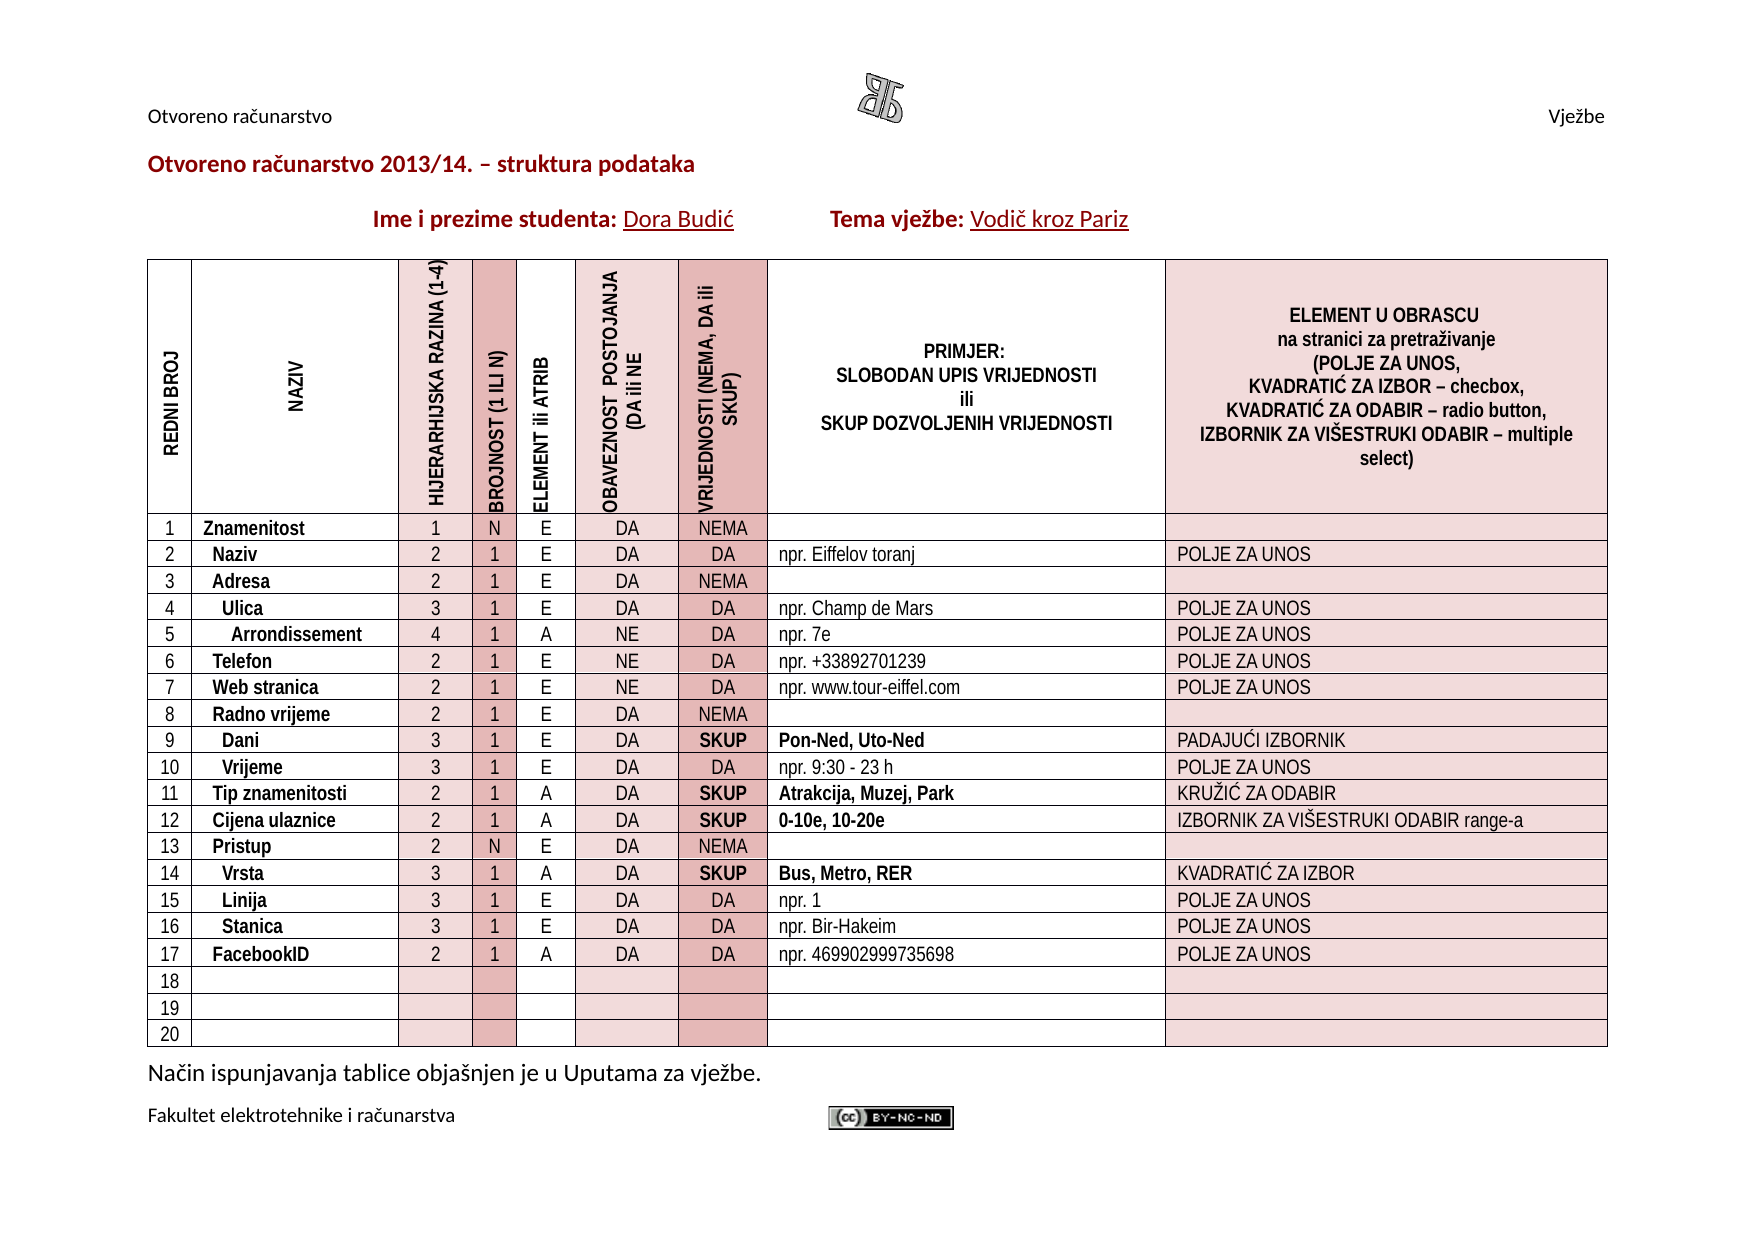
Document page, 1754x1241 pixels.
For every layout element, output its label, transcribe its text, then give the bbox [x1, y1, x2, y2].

table_cell 2 [399, 833, 472, 858]
table_cell Pristup [192, 833, 398, 858]
table_cell E [517, 514, 575, 540]
table_cell 8 [148, 700, 191, 726]
table_cell 15 [148, 886, 191, 912]
table_cell [679, 1020, 767, 1046]
table_cell 18 [148, 967, 191, 993]
table_cell [768, 567, 1165, 593]
table_cell DA [576, 860, 678, 885]
table_cell NE [576, 647, 678, 672]
table_cell [1166, 700, 1607, 726]
table_cell KRUŽIĆ ZA ODABIR [1166, 780, 1607, 805]
table_cell DA [576, 780, 678, 805]
table_cell DA [576, 806, 678, 832]
table_cell POLJE ZA UNOS [1166, 620, 1607, 646]
table_cell DA [679, 674, 767, 699]
table_cell Vrsta [192, 860, 398, 885]
table_header BROJNOST (1 ILI N) [473, 260, 516, 513]
table_cell FacebookID [192, 939, 398, 966]
table_cell E [517, 833, 575, 858]
table_cell DA [576, 886, 678, 912]
table_cell POLJE ZA UNOS [1166, 674, 1607, 699]
table_cell 19 [148, 994, 191, 1019]
table_cell [1166, 967, 1607, 993]
table_cell 6 [148, 647, 191, 672]
table_cell 1 [473, 753, 516, 779]
table_cell npr. Bir-Hakeim [768, 913, 1165, 938]
table_header REDNI BROJ [148, 260, 191, 513]
table_cell E [517, 700, 575, 726]
table_cell NEMA [679, 514, 767, 540]
table_cell DA [679, 620, 767, 646]
table_cell Naziv [192, 541, 398, 566]
table_cell E [517, 567, 575, 593]
table_cell DA [576, 567, 678, 593]
table_cell [1166, 1020, 1607, 1046]
table_cell 3 [148, 567, 191, 593]
table_cell 3 [399, 913, 472, 938]
table_cell IZBORNIK ZA VIŠESTRUKI ODABIR range-a [1166, 806, 1607, 832]
table_cell Pon-Ned, Uto-Ned [768, 727, 1165, 752]
table_cell N [473, 833, 516, 858]
table_cell E [517, 753, 575, 779]
table_cell 10 [148, 753, 191, 779]
table_cell 3 [399, 753, 472, 779]
table_cell DA [679, 541, 767, 566]
table_cell 2 [399, 541, 472, 566]
table_cell npr. 9:30 - 23 h [768, 753, 1165, 779]
table_cell POLJE ZA UNOS [1166, 541, 1607, 566]
table_cell 2 [399, 806, 472, 832]
table_cell 1 [473, 647, 516, 672]
table_cell Web stranica [192, 674, 398, 699]
table_cell Znamenitost [192, 514, 398, 540]
table_cell 1 [473, 860, 516, 885]
table_cell 14 [148, 860, 191, 885]
table_cell 9 [148, 727, 191, 752]
table_cell E [517, 727, 575, 752]
table_cell N [473, 514, 516, 540]
table_cell 1 [473, 886, 516, 912]
table_cell 2 [399, 700, 472, 726]
table_cell 1 [473, 913, 516, 938]
table_cell 1 [473, 727, 516, 752]
table_cell 0-10e, 10-20e [768, 806, 1165, 832]
table_cell Telefon [192, 647, 398, 672]
table_cell [192, 1020, 398, 1046]
table_cell Linija [192, 886, 398, 912]
table_cell SKUP [679, 780, 767, 805]
table_cell [473, 967, 516, 993]
table_header HIJERARHIJSKA RAZINA (1-4) [399, 260, 472, 513]
table_cell 4 [399, 620, 472, 646]
table_cell 1 [473, 780, 516, 805]
table_cell E [517, 541, 575, 566]
table_cell 12 [148, 806, 191, 832]
table_cell [192, 967, 398, 993]
table_cell 1 [473, 567, 516, 593]
table_cell DA [576, 594, 678, 619]
table_cell NEMA [679, 567, 767, 593]
table_cell [399, 1020, 472, 1046]
table_cell 2 [148, 541, 191, 566]
table_cell 1 [473, 541, 516, 566]
table_cell DA [576, 700, 678, 726]
table_cell DA [576, 753, 678, 779]
table_cell [473, 994, 516, 1019]
table_cell 11 [148, 780, 191, 805]
table_cell A [517, 780, 575, 805]
table_cell [768, 1020, 1165, 1046]
table_cell [517, 967, 575, 993]
table_cell [1166, 994, 1607, 1019]
table_cell A [517, 806, 575, 832]
table_cell [1166, 514, 1607, 540]
table_cell E [517, 647, 575, 672]
table_cell npr. +33892701239 [768, 647, 1165, 672]
table_cell Tip znamenitosti [192, 780, 398, 805]
picture [828, 1106, 954, 1130]
table_header OBAVEZNOST POSTOJANJA (DA ili NE [576, 260, 678, 513]
table_cell Radno vrijeme [192, 700, 398, 726]
table_cell 1 [473, 939, 516, 966]
table_cell 5 [148, 620, 191, 646]
table_cell DA [679, 913, 767, 938]
table_cell E [517, 913, 575, 938]
table_cell E [517, 886, 575, 912]
table_cell [768, 514, 1165, 540]
table_cell 2 [399, 674, 472, 699]
table_cell 2 [399, 647, 472, 672]
table_cell [576, 994, 678, 1019]
table_cell 17 [148, 939, 191, 966]
table_cell POLJE ZA UNOS [1166, 594, 1607, 619]
table_cell POLJE ZA UNOS [1166, 939, 1607, 966]
table_cell 3 [399, 886, 472, 912]
table_cell [679, 967, 767, 993]
table_cell DA [576, 727, 678, 752]
table_cell 1 [148, 514, 191, 540]
table_header ELEMENT ili ATRIB [517, 260, 575, 513]
table_cell Dani [192, 727, 398, 752]
table_cell [768, 833, 1165, 858]
table_cell [1166, 567, 1607, 593]
table_cell 20 [148, 1020, 191, 1046]
table_cell POLJE ZA UNOS [1166, 647, 1607, 672]
table_cell E [517, 674, 575, 699]
table_cell [768, 700, 1165, 726]
table_cell Cijena ulaznice [192, 806, 398, 832]
table_cell DA [679, 594, 767, 619]
table_cell DA [576, 541, 678, 566]
table_cell NEMA [679, 700, 767, 726]
table_cell DA [576, 913, 678, 938]
table_cell DA [576, 833, 678, 858]
table_cell DA [679, 886, 767, 912]
table_cell [517, 1020, 575, 1046]
table_cell SKUP [679, 806, 767, 832]
table_cell POLJE ZA UNOS [1166, 753, 1607, 779]
table_cell 2 [399, 780, 472, 805]
table_cell 4 [148, 594, 191, 619]
table_cell [768, 967, 1165, 993]
table_cell npr. Eiffelov toranj [768, 541, 1165, 566]
table_cell A [517, 620, 575, 646]
table_cell 13 [148, 833, 191, 858]
table_cell [399, 967, 472, 993]
table_header VRIJEDNOSTI (NEMA, DA ili SKUP) [679, 260, 767, 513]
table_cell 16 [148, 913, 191, 938]
table_cell DA [679, 939, 767, 966]
table_cell A [517, 939, 575, 966]
table_cell Bus, Metro, RER [768, 860, 1165, 885]
table_cell 7 [148, 674, 191, 699]
table_cell 3 [399, 860, 472, 885]
table_cell [768, 994, 1165, 1019]
table_cell Adresa [192, 567, 398, 593]
table_cell Stanica [192, 913, 398, 938]
subtitle Ime i prezime studenta: Dora Budić Tema vježbe: Vodič kroz Pariz [148, 203, 1606, 234]
table_cell Arrondissement [192, 620, 398, 646]
table_cell npr. Champ de Mars [768, 594, 1165, 619]
table_cell POLJE ZA UNOS [1166, 886, 1607, 912]
table_cell DA [679, 753, 767, 779]
table_cell 2 [399, 939, 472, 966]
table_cell [192, 994, 398, 1019]
table_cell PADAJUĆI IZBORNIK [1166, 727, 1607, 752]
table_cell 1 [399, 514, 472, 540]
table_cell 3 [399, 727, 472, 752]
picture [856, 73, 908, 124]
table_cell [399, 994, 472, 1019]
table_cell A [517, 860, 575, 885]
table_cell npr. 1 [768, 886, 1165, 912]
table_cell SKUP [679, 727, 767, 752]
table_cell Vrijeme [192, 753, 398, 779]
table_cell [473, 1020, 516, 1046]
table_cell [576, 967, 678, 993]
table_cell NE [576, 674, 678, 699]
table_cell 3 [399, 594, 472, 619]
table_cell NEMA [679, 833, 767, 858]
table_cell POLJE ZA UNOS [1166, 913, 1607, 938]
table_cell [679, 994, 767, 1019]
table_header ELEMENT U OBRASCU na stranici za pretraživanje (POLJE ZA UNOS, KVADRATIĆ ZA IZBOR – checbox, KVADRATIĆ ZA ODABIR – radio button, IZBORNIK ZA VIŠESTRUKI ODABIR – multiple select) [1166, 260, 1607, 513]
table_cell Ulica [192, 594, 398, 619]
table_cell 1 [473, 594, 516, 619]
table_cell KVADRATIĆ ZA IZBOR [1166, 860, 1607, 885]
table_cell E [517, 594, 575, 619]
table_cell DA [576, 939, 678, 966]
table_header NAZIV [192, 260, 398, 513]
table_cell Atrakcija, Muzej, Park [768, 780, 1165, 805]
table_cell SKUP [679, 860, 767, 885]
table_cell npr. 469902999735698 [768, 939, 1165, 966]
table_cell 1 [473, 806, 516, 832]
table_cell npr. 7e [768, 620, 1165, 646]
table_cell DA [576, 514, 678, 540]
table_cell 1 [473, 700, 516, 726]
table_cell 1 [473, 674, 516, 699]
table_header PRIMJER: SLOBODAN UPIS VRIJEDNOSTI ili SKUP DOZVOLJENIH VRIJEDNOSTI [768, 260, 1165, 513]
table_cell npr. www.tour-eiffel.com [768, 674, 1165, 699]
table_cell 1 [473, 620, 516, 646]
text Način ispunjavanja tablice objašnjen je u Uputama za vježbe. [148, 1057, 1606, 1088]
table_cell [1166, 833, 1607, 858]
table_cell [576, 1020, 678, 1046]
table_cell DA [679, 647, 767, 672]
table_cell 2 [399, 567, 472, 593]
table_cell NE [576, 620, 678, 646]
table_cell [517, 994, 575, 1019]
subtitle Otvoreno računarstvo 2013/14. – struktura podataka [148, 148, 1606, 178]
